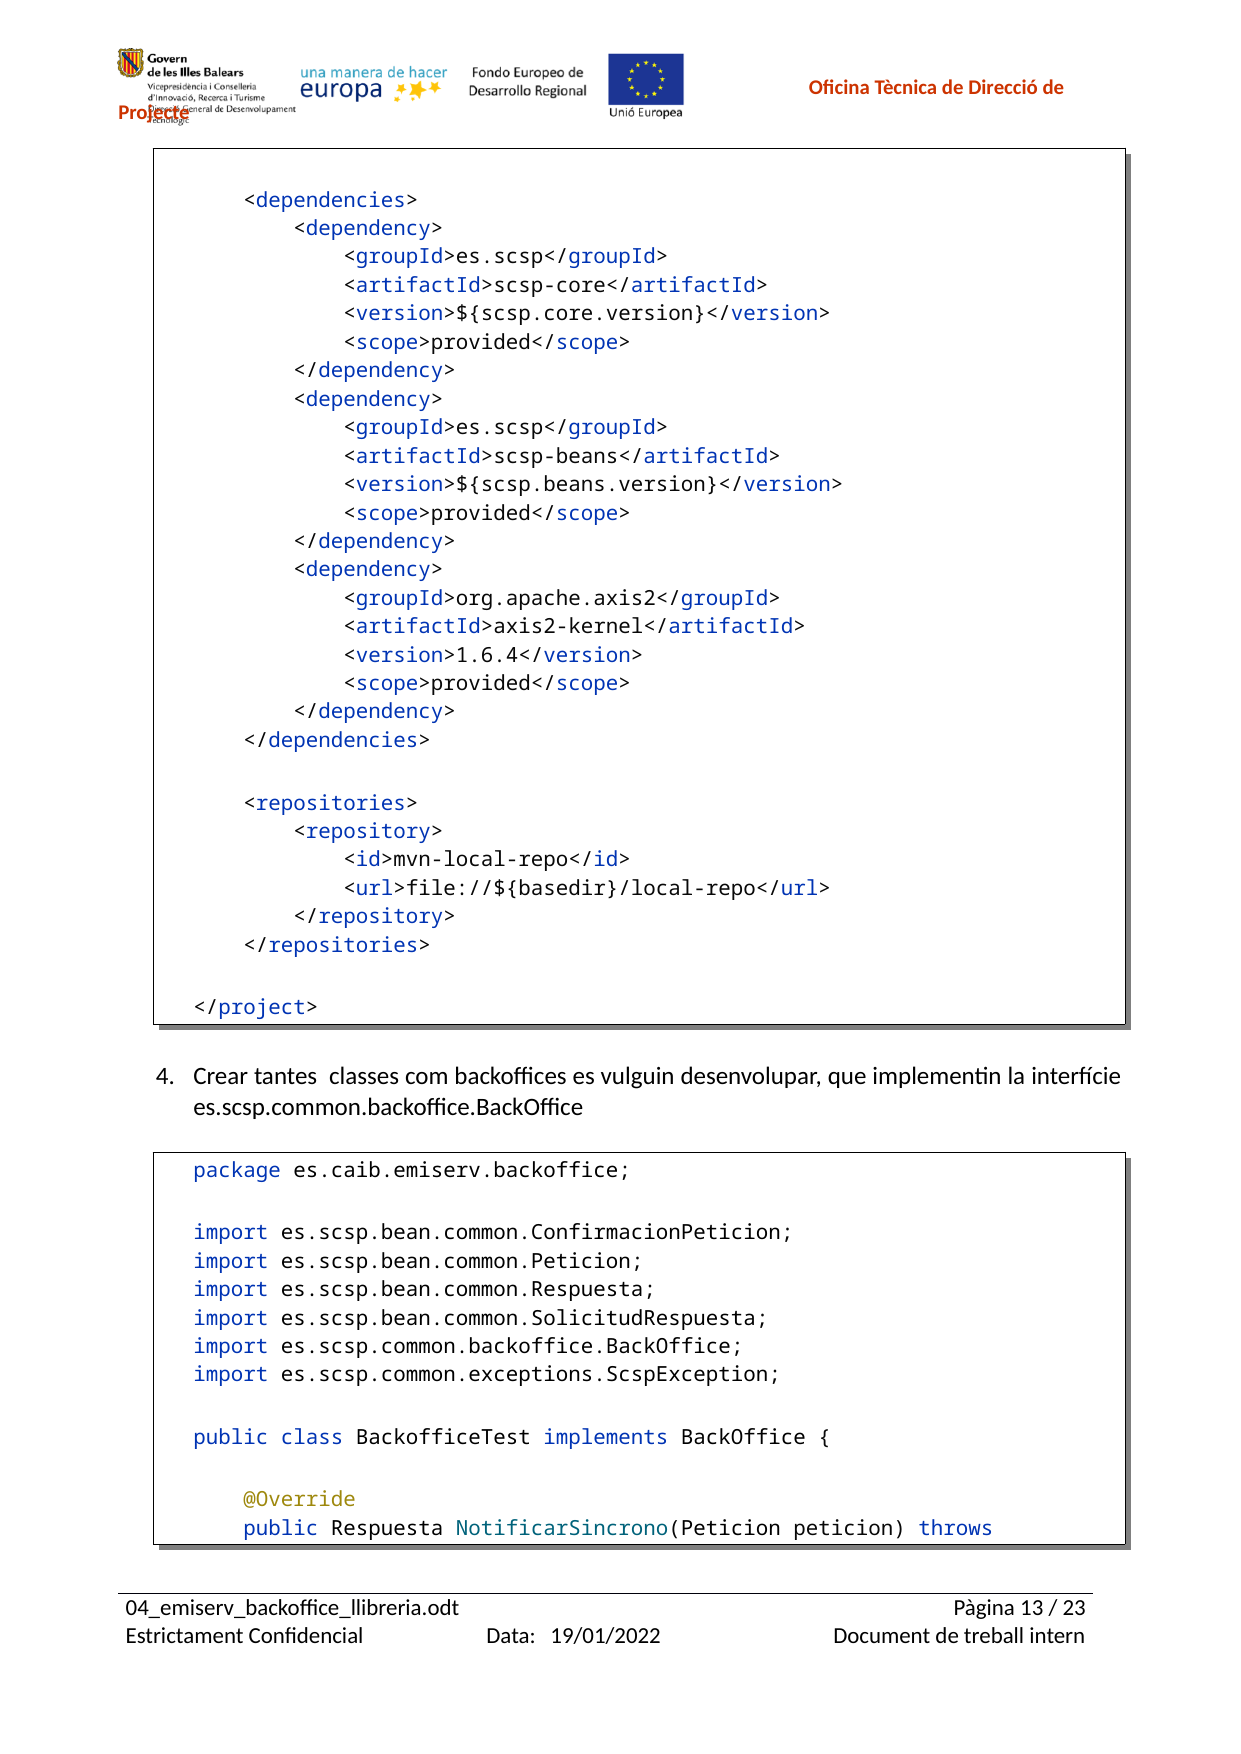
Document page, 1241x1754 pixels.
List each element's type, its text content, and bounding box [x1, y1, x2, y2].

picture [117, 48, 685, 126]
list Crear tantes classes com backoffices es vulguin desenvolupar, que implementin la interfície es.scsp.common.backoffice.BackOffice [156, 1060, 1122, 1121]
list <dependencies> <dependency> <groupId>es.scsp</groupId> <artifactId>scsp-core</artifactId> <version>${scsp.core.version}</version> <scope>provided</scope> </dependency> <dependency> <groupId>es.scsp</groupId> <artifactId>scsp-beans</artifactId> <version>${scsp.beans.version}</version> <scope>provided</scope> </dependency> <dependency> <groupId>org.apache.axis2</groupId> <artifactId>axis2-kernel</artifactId> <version>1.6.4</version> <scope>provided</scope> </dependency> </dependencies> <repositories> <repository> <id>mvn-local-repo</id> <url>file://${basedir}/local-repo</url> </repository> </repositories> </project> [154, 149, 1125, 1024]
list package es.caib.emiserv.backoffice; import es.scsp.bean.common.ConfirmacionPeticion; import es.scsp.bean.common.Peticion; import es.scsp.bean.common.Respuesta; import es.scsp.bean.common.SolicitudRespuesta; import es.scsp.common.backoffice.BackOffice; import es.scsp.common.exceptions.ScspException; public class BackofficeTest implements BackOffice { @Override public Respuesta NotificarSincrono(Peticion peticion) throws [154, 1153, 1125, 1544]
